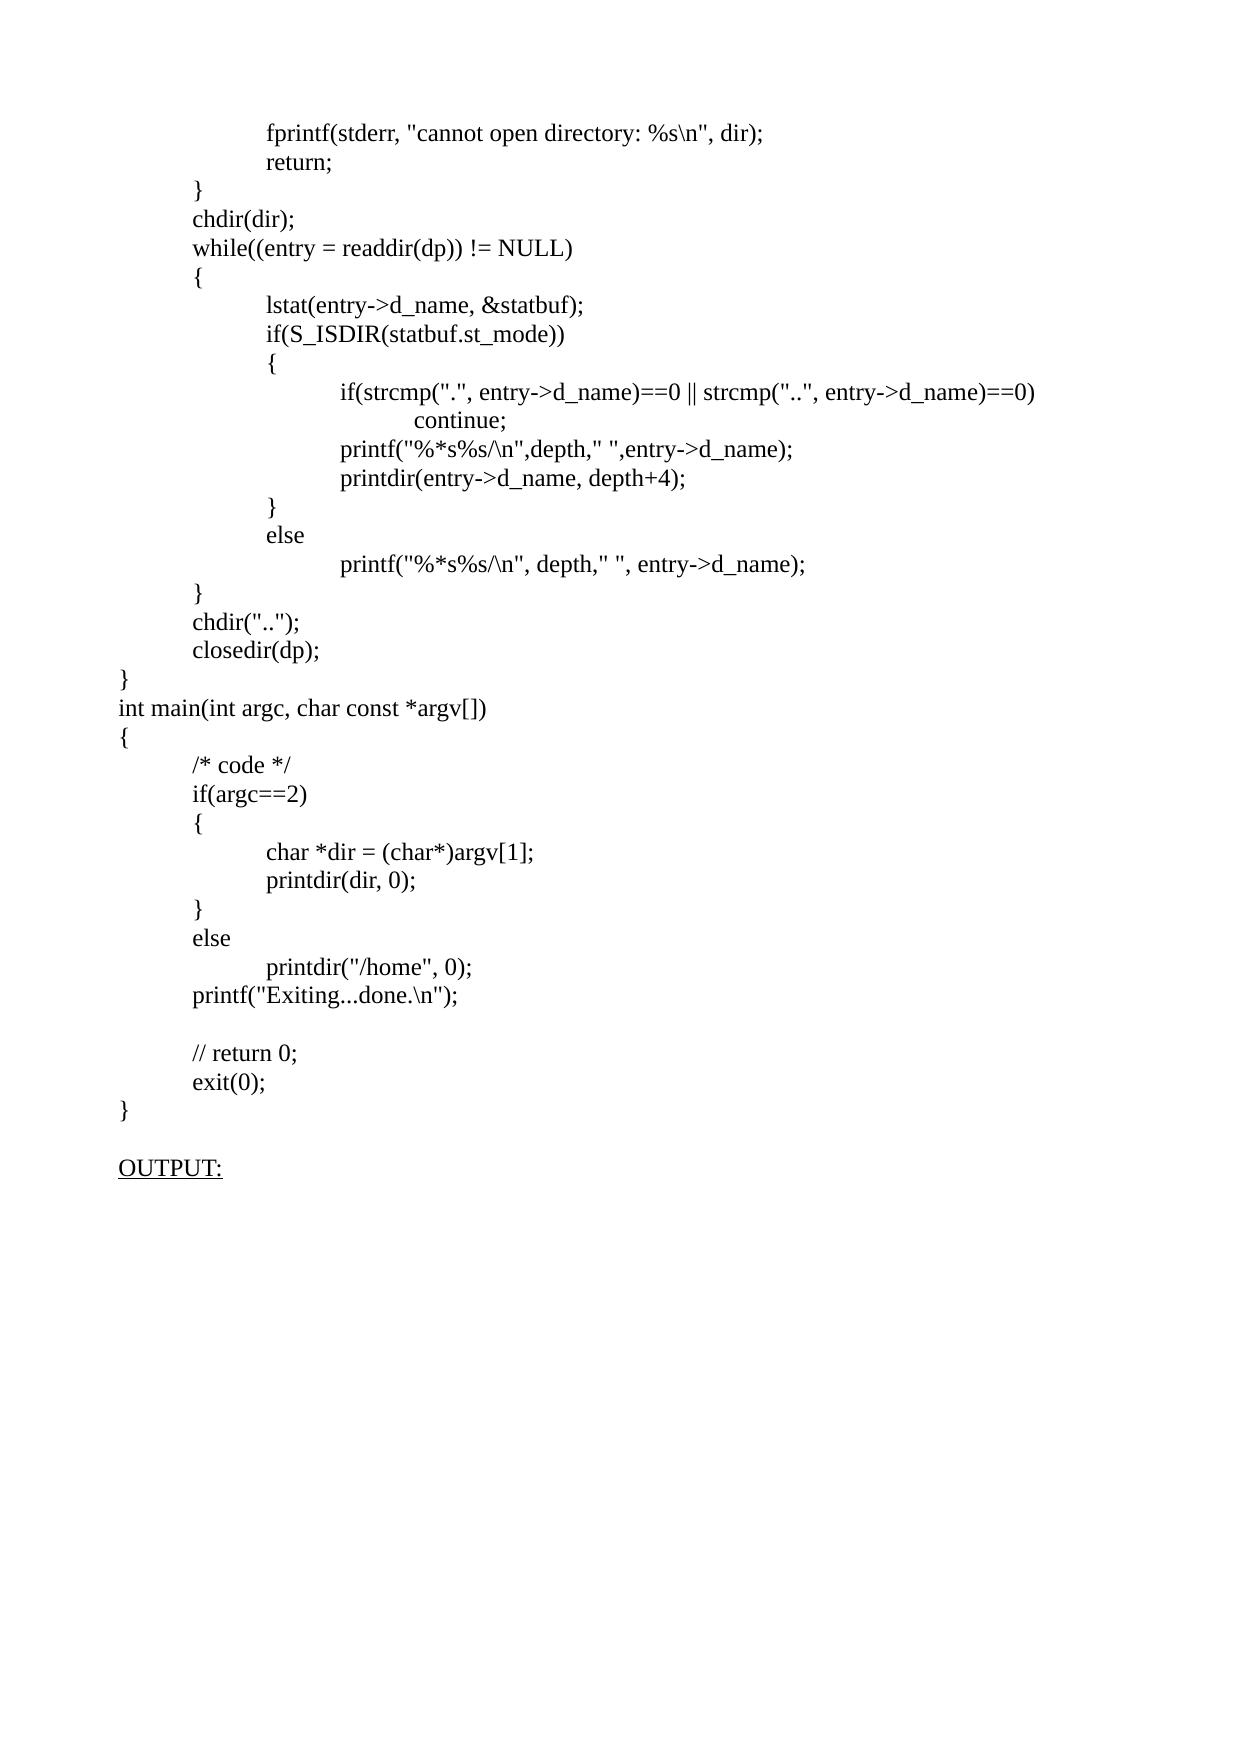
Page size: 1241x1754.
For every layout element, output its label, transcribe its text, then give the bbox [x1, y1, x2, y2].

text printdir("/home", 0); [118, 952, 1122, 981]
text } [118, 1096, 1122, 1124]
text exit(0); [118, 1067, 1122, 1096]
text while((entry = readdir(dp)) != NULL) [118, 233, 1122, 262]
text // return 0; [118, 1038, 1122, 1067]
text closedir(dp); [118, 636, 1122, 664]
text fprintf(stderr, "cannot open directory: %s\n", dir); [118, 118, 1122, 147]
text OUTPUT: [118, 1153, 1122, 1182]
text lstat(entry->d_name, &statbuf); [118, 291, 1122, 319]
text { [118, 348, 1122, 377]
text char *dir = (char*)argv[1]; [118, 837, 1122, 866]
text } [118, 176, 1122, 204]
text /* code */ [118, 751, 1122, 779]
text printf("Exiting...done.\n"); [118, 981, 1122, 1009]
text chdir(".."); [118, 607, 1122, 636]
text { [118, 262, 1122, 291]
text else [118, 521, 1122, 549]
text } [118, 664, 1122, 693]
text } [118, 492, 1122, 521]
text if(strcmp(".", entry->d_name)==0 || strcmp("..", entry->d_name)==0) [118, 377, 1122, 406]
text { [118, 722, 1122, 751]
text } [118, 578, 1122, 607]
text chdir(dir); [118, 204, 1122, 233]
text printdir(entry->d_name, depth+4); [118, 463, 1122, 492]
text if(argc==2) [118, 779, 1122, 808]
text printf("%*s%s/\n", depth," ", entry->d_name); [118, 549, 1122, 578]
text } [118, 894, 1122, 923]
text if(S_ISDIR(statbuf.st_mode)) [118, 319, 1122, 348]
text else [118, 923, 1122, 952]
text return; [118, 147, 1122, 176]
text printf("%*s%s/\n",depth," ",entry->d_name); [118, 434, 1122, 463]
text { [118, 808, 1122, 837]
text continue; [118, 406, 1122, 434]
text printdir(dir, 0); [118, 866, 1122, 894]
text int main(int argc, char const *argv[]) [118, 693, 1122, 722]
